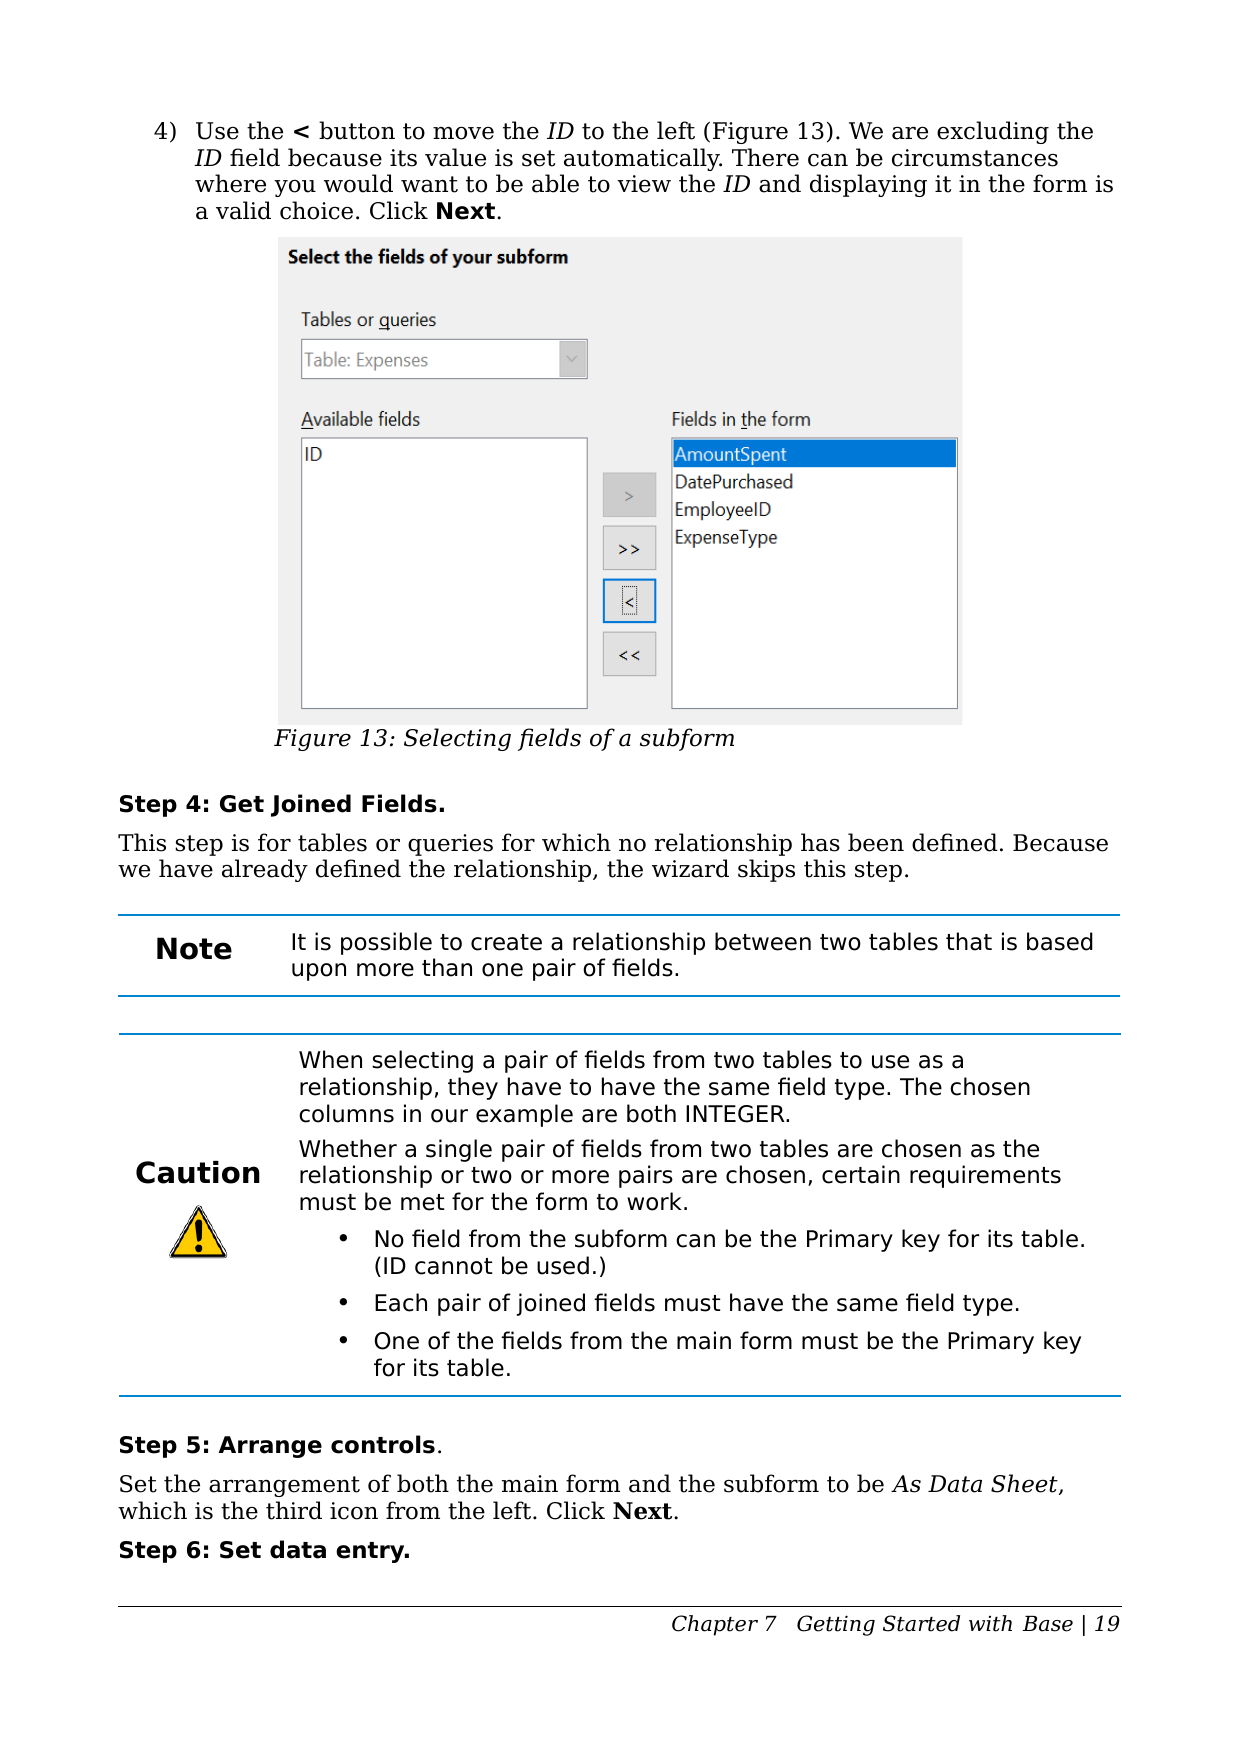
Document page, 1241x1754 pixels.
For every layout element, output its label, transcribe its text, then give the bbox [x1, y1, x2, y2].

text Step 5: Arrange controls. [118, 1432, 1122, 1459]
text Set the arrangement of both the main form and the subform to be As Data Sheet, which is the third icon from the left. Click Next. [118, 1471, 1122, 1525]
list Use the < button to move the ID to the left (Figure 13). We are excluding the ID field because its value is set automatically. There can be circumstances where you would want to be able to view the ID and displaying it in the form is a valid choice. Click Next. [177, 118, 1122, 225]
text Step 6: Set data entry. [118, 1538, 1122, 1564]
text Figure 13: Selecting fields of a subform [274, 237, 966, 752]
table_header When selecting a pair of fields from two tables to use as a relationship, they have to have the same field type. The chosen columns in our example are both INTEGER. Whether a single pair of fields from two tables are chosen as the relationship or two or more pairs are chosen, certain requirements must be met for the form to work. No field from the subform can be the Primary key for its table. (ID cannot be used.) Each pair of joined fields must have the same field type. One of the fields from the main form must be the Primary key for its table. [277, 1035, 1121, 1395]
text This step is for tables or queries for which no relationship has been defined. Because we have already defined the relationship, the wizard skips this step. [118, 830, 1122, 883]
text Step 4: Get Joined Fields. [118, 791, 1122, 817]
table_header Caution [119, 1035, 277, 1395]
table_header Note [118, 916, 269, 995]
picture [278, 237, 963, 725]
picture [165, 1201, 231, 1262]
table_header It is possible to create a relationship between two tables that is based upon more than one pair of fields. [269, 916, 1119, 995]
